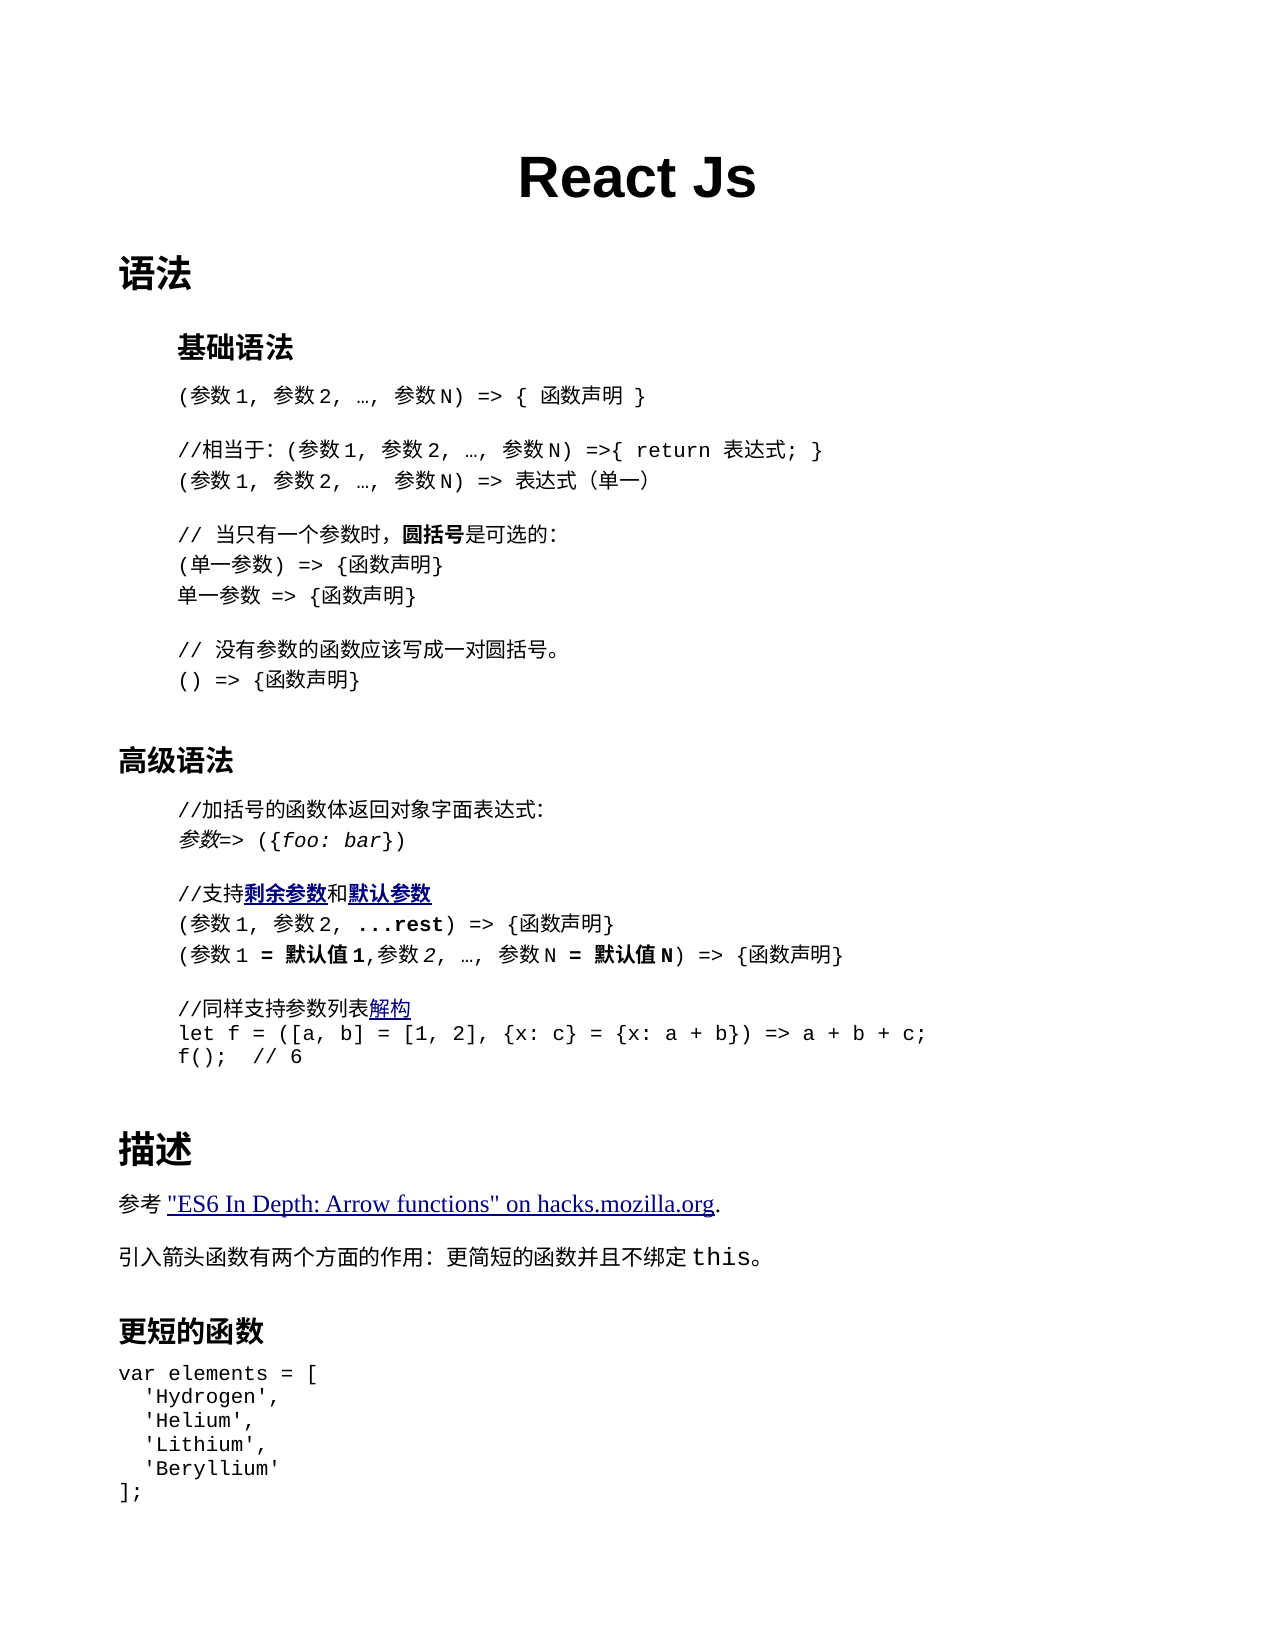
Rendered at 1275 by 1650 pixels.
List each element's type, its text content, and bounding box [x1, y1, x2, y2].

text () => {函数声明} [177, 663, 1098, 694]
text (参数1, 参数2, …, 参数N) => { 函数声明 } [177, 380, 1098, 410]
text (参数1, 参数2, …, 参数N) => 表达式（单一） [177, 464, 1098, 494]
subtitle 基础语法 [177, 325, 1098, 367]
text 'Lithium', [118, 1434, 1157, 1457]
text let f = ([a, b] = [1, 2], {x: c} = {x: a + b}) => a + b + c; [177, 1023, 1098, 1046]
text 单一参数 => {函数声明} [177, 579, 1098, 609]
text (参数1 = 默认值1,参数2, …, 参数N = 默认值N) => {函数声明} [177, 938, 1098, 968]
subtitle 更短的函数 [118, 1308, 1157, 1350]
text 参数=> ({foo: bar}) [177, 823, 1098, 854]
text // 没有参数的函数应该写成一对圆括号。 [177, 633, 1098, 663]
title React Js [118, 143, 1157, 210]
text //同样支持参数列表解构 [177, 992, 1098, 1023]
text //支持剩余参数和默认参数 [177, 877, 1098, 908]
text 引入箭头函数有两个方面的作用：更简短的函数并且不绑定this。 [118, 1239, 1157, 1272]
subtitle 语法 [118, 243, 1157, 298]
text (单一参数) => {函数声明} [177, 549, 1098, 579]
text var elements = [ [118, 1363, 1157, 1387]
subtitle 高级语法 [118, 738, 1157, 780]
text ]; [118, 1481, 1157, 1505]
text f(); // 6 [177, 1046, 1098, 1070]
text 参考 "ES6 In Depth: Arrow functions" on hacks.mozilla.org. [118, 1187, 1157, 1219]
text //加括号的函数体返回对象字面表达式： [177, 793, 1098, 823]
text //相当于：(参数1, 参数2, …, 参数N) =>{ return 表达式; } [177, 434, 1098, 464]
subtitle 描述 [118, 1120, 1157, 1174]
text (参数1, 参数2, ...rest) => {函数声明} [177, 908, 1098, 938]
text 'Beryllium' [118, 1457, 1157, 1481]
text 'Helium', [118, 1410, 1157, 1434]
text // 当只有一个参数时，圆括号是可选的： [177, 518, 1098, 549]
text 'Hydrogen', [118, 1387, 1157, 1410]
